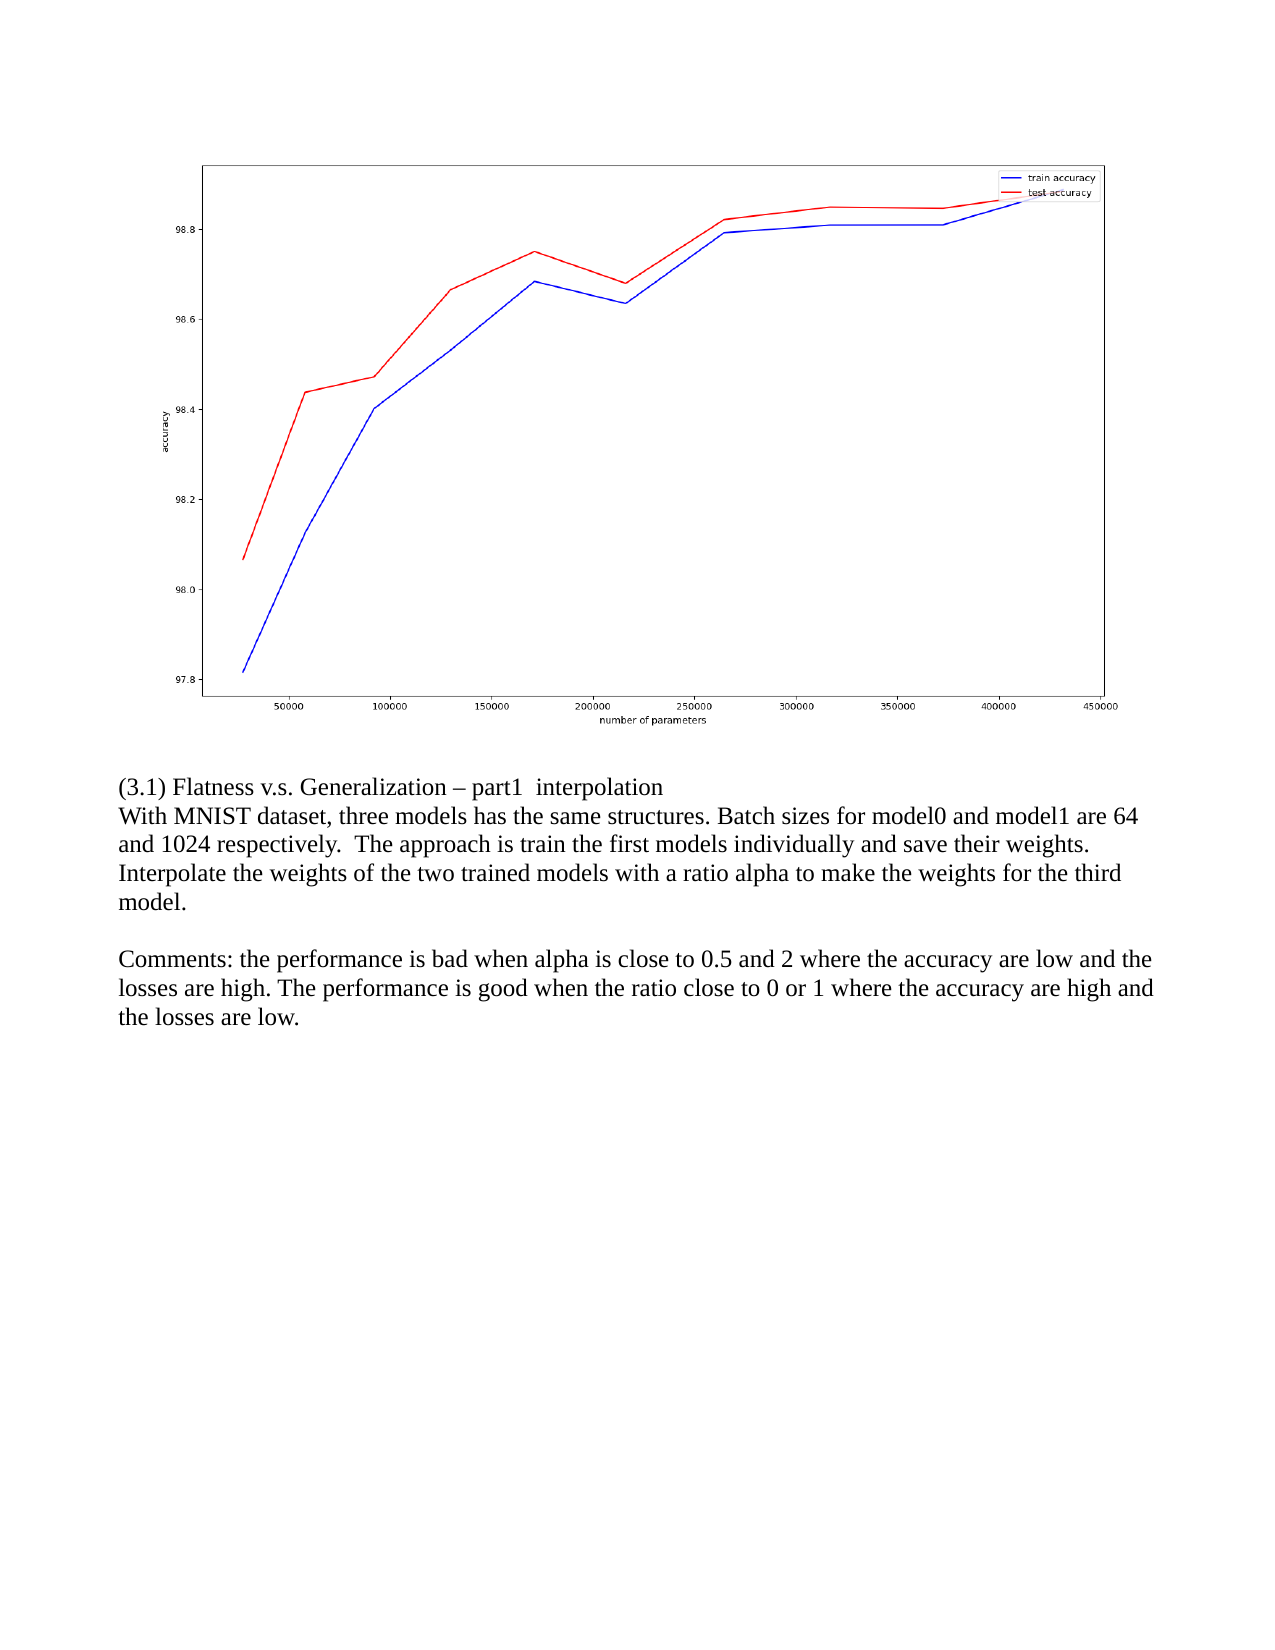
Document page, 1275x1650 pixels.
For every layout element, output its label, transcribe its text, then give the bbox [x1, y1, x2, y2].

text (3.1) Flatness v.s. Generalization – part1 interpolation [118, 772, 1157, 801]
text Comments: the performance is bad when alpha is close to 0.5 and 2 where the accuracy are low and the losses are high. The performance is good when the ratio close to 0 or 1 where the accuracy are high and the losses are low. [118, 944, 1157, 1031]
picture [143, 118, 1132, 744]
text With MNIST dataset, three models has the same structures. Batch sizes for model0 and model1 are 64 and 1024 respectively. The approach is train the first models individually and save their weights. Interpolate the weights of the two trained models with a ratio alpha to make the weights for the third model. [118, 801, 1157, 916]
